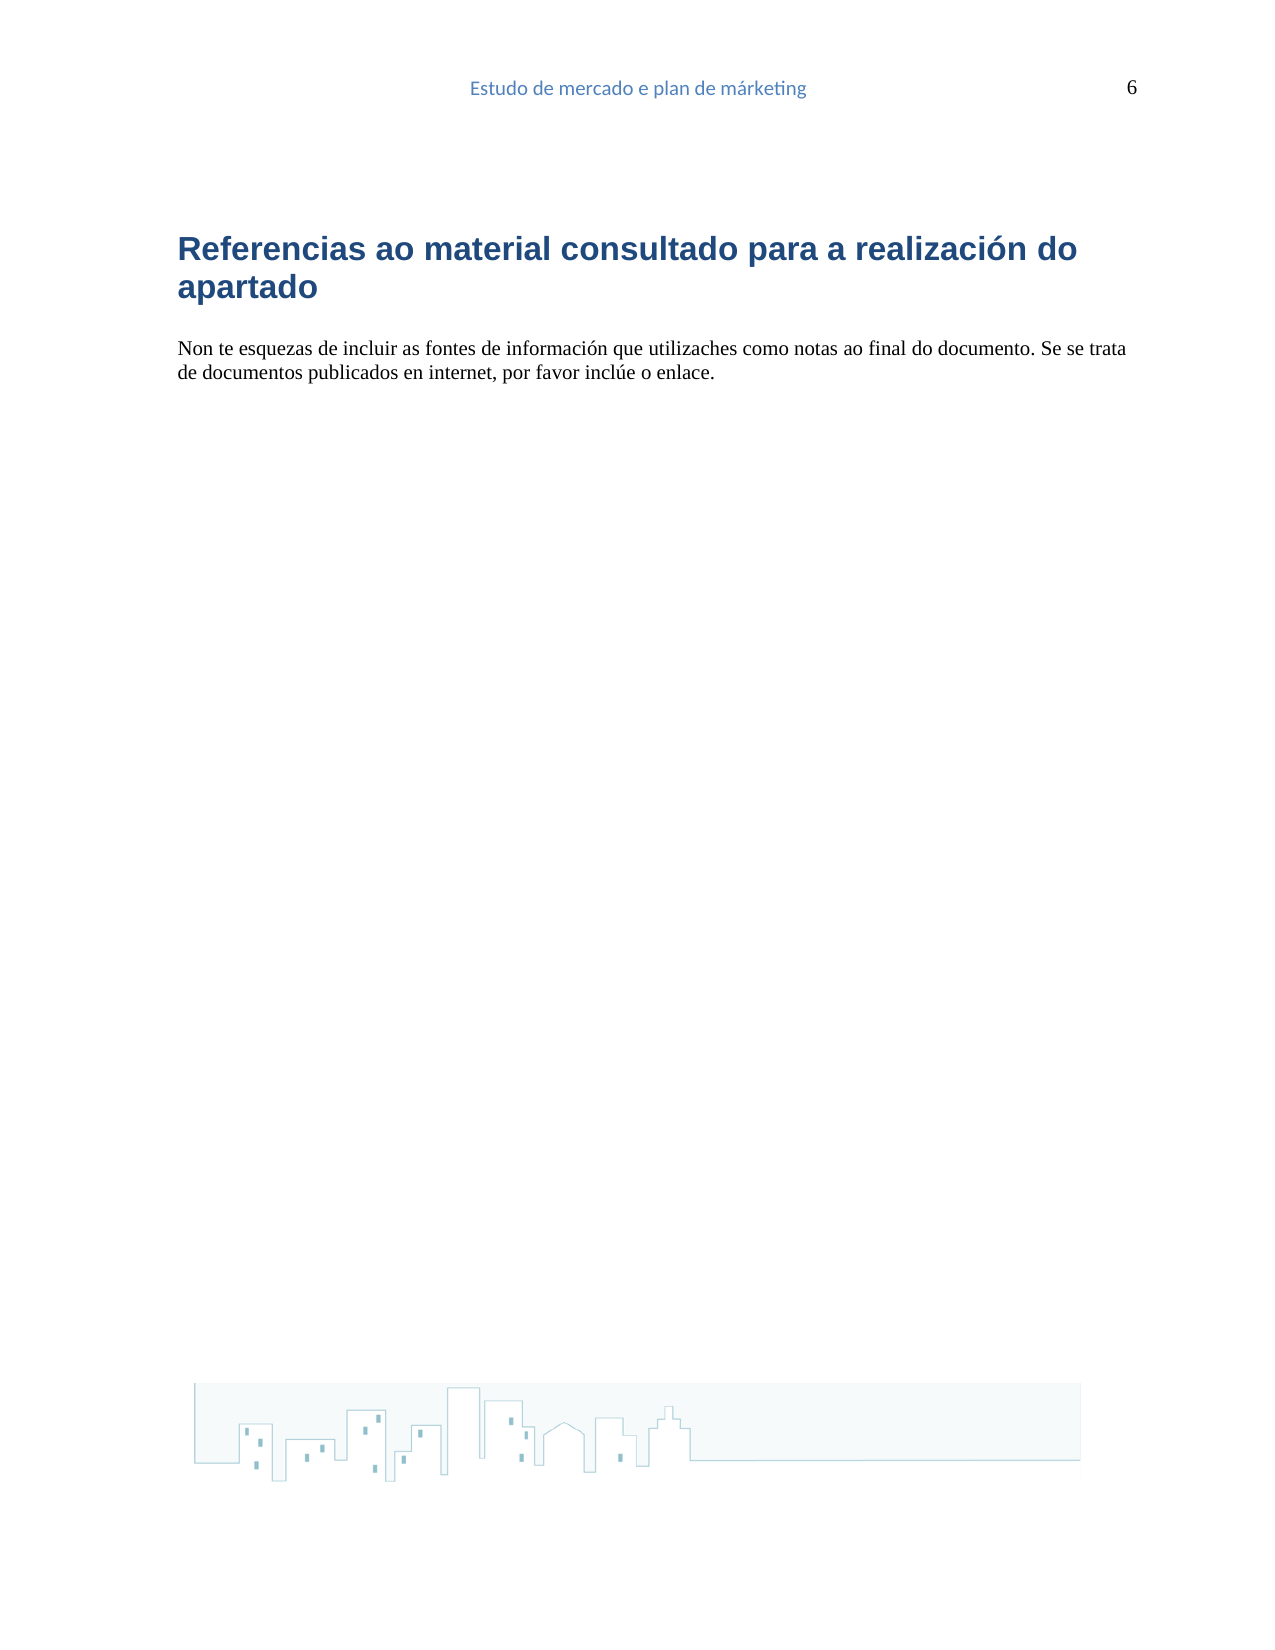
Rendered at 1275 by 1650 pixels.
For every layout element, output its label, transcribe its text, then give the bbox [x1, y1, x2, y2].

picture [193, 1383, 1081, 1482]
subtitle Referencias ao material consultado para a realización do apartado [177, 229, 1137, 306]
text Non te esquezas de incluir as fontes de información que utilizaches como notas ao final do documento. Se se trata de documentos publicados en internet, por favor inclúe o enlace. [177, 336, 1137, 384]
